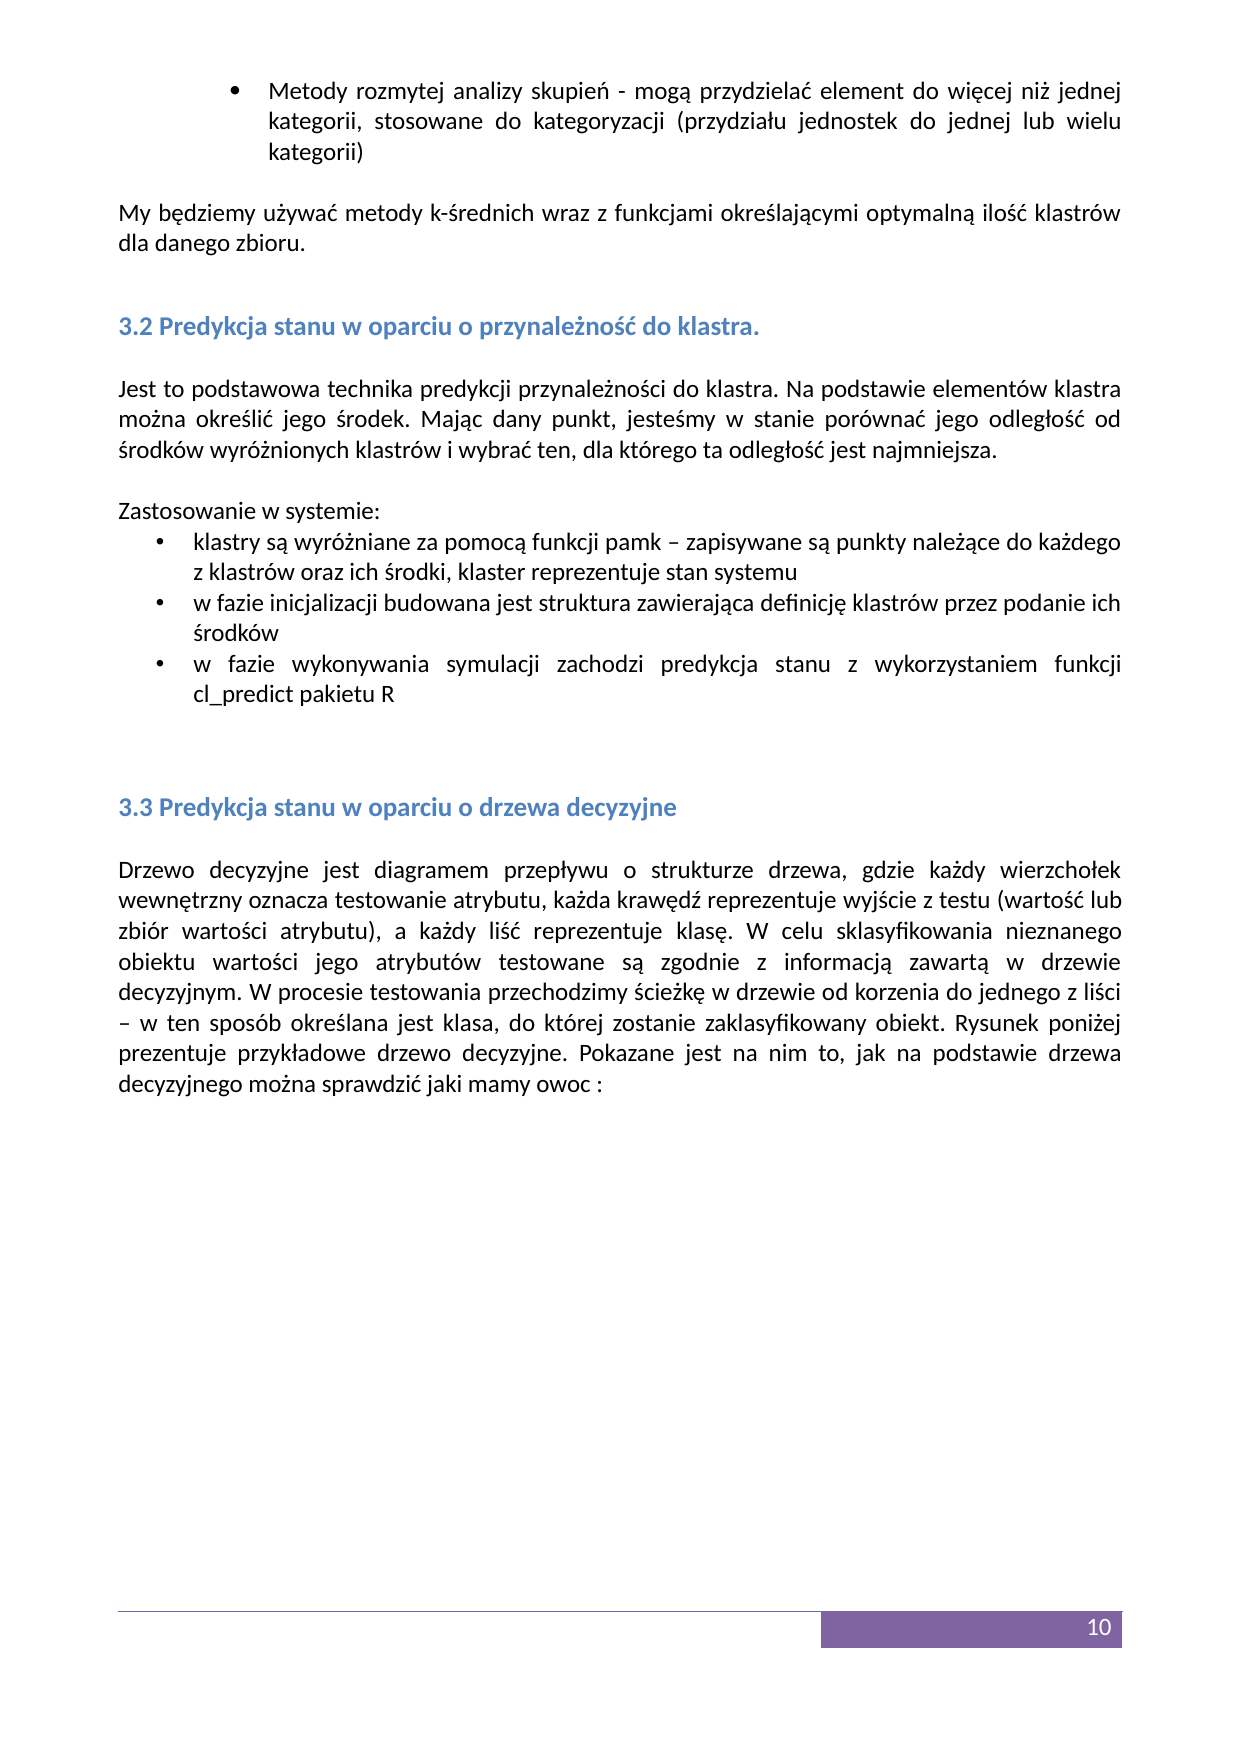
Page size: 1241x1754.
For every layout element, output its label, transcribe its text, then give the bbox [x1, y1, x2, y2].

list Metody rozmytej analizy skupień - mogą przydzielać element do więcej niż jednej kategorii, stosowane do kategoryzacji (przydziału jednostek do jednej lub wielu kategorii) [231, 75, 1122, 167]
list w fazie wykonywania symulacji zachodzi predykcja stanu z wykorzystaniem funkcji cl_predict pakietu R [156, 648, 1122, 709]
list w fazie inicjalizacji budowana jest struktura zawierająca definicję klastrów przez podanie ich środków [156, 587, 1122, 648]
text Jest to podstawowa technika predykcji przynależności do klastra. Na podstawie elementów klastra można określić jego środek. Mając dany punkt, jesteśmy w stanie porównać jego odległość od środków wyróżnionych klastrów i wybrać ten, dla którego ta odległość jest najmniejsza. [118, 373, 1122, 464]
subtitle 3.2 Predykcja stanu w oparciu o przynależność do klastra. [118, 309, 1122, 342]
subtitle 3.3 Predykcja stanu w oparciu o drzewa decyzyjne [118, 791, 1122, 824]
list klastry są wyróżniane za pomocą funkcji pamk – zapisywane są punkty należące do każdego z klastrów oraz ich środki, klaster reprezentuje stan systemu [156, 526, 1122, 587]
text My będziemy używać metody k-średnich wraz z funkcjami określającymi optymalną ilość klastrów dla danego zbioru. [118, 197, 1122, 258]
text Drzewo decyzyjne jest diagramem przepływu o strukturze drzewa, gdzie każdy wierzchołek wewnętrzny oznacza testowanie atrybutu, każda krawędź reprezentuje wyjście z testu (wartość lub zbiór wartości atrybutu), a każdy liść reprezentuje klasę. W celu sklasyfikowania nieznanego obiektu wartości jego atrybutów testowane są zgodnie z informacją zawartą w drzewie decyzyjnym. W procesie testowania przechodzimy ścieżkę w drzewie od korzenia do jednego z liści – w ten sposób określana jest klasa, do której zostanie zaklasyfikowany obiekt. Rysunek poniżej prezentuje przykładowe drzewo decyzyjne. Pokazane jest na nim to, jak na podstawie drzewa decyzyjnego można sprawdzić jaki mamy owoc : [118, 854, 1122, 1098]
text Zastosowanie w systemie: [118, 495, 1122, 526]
